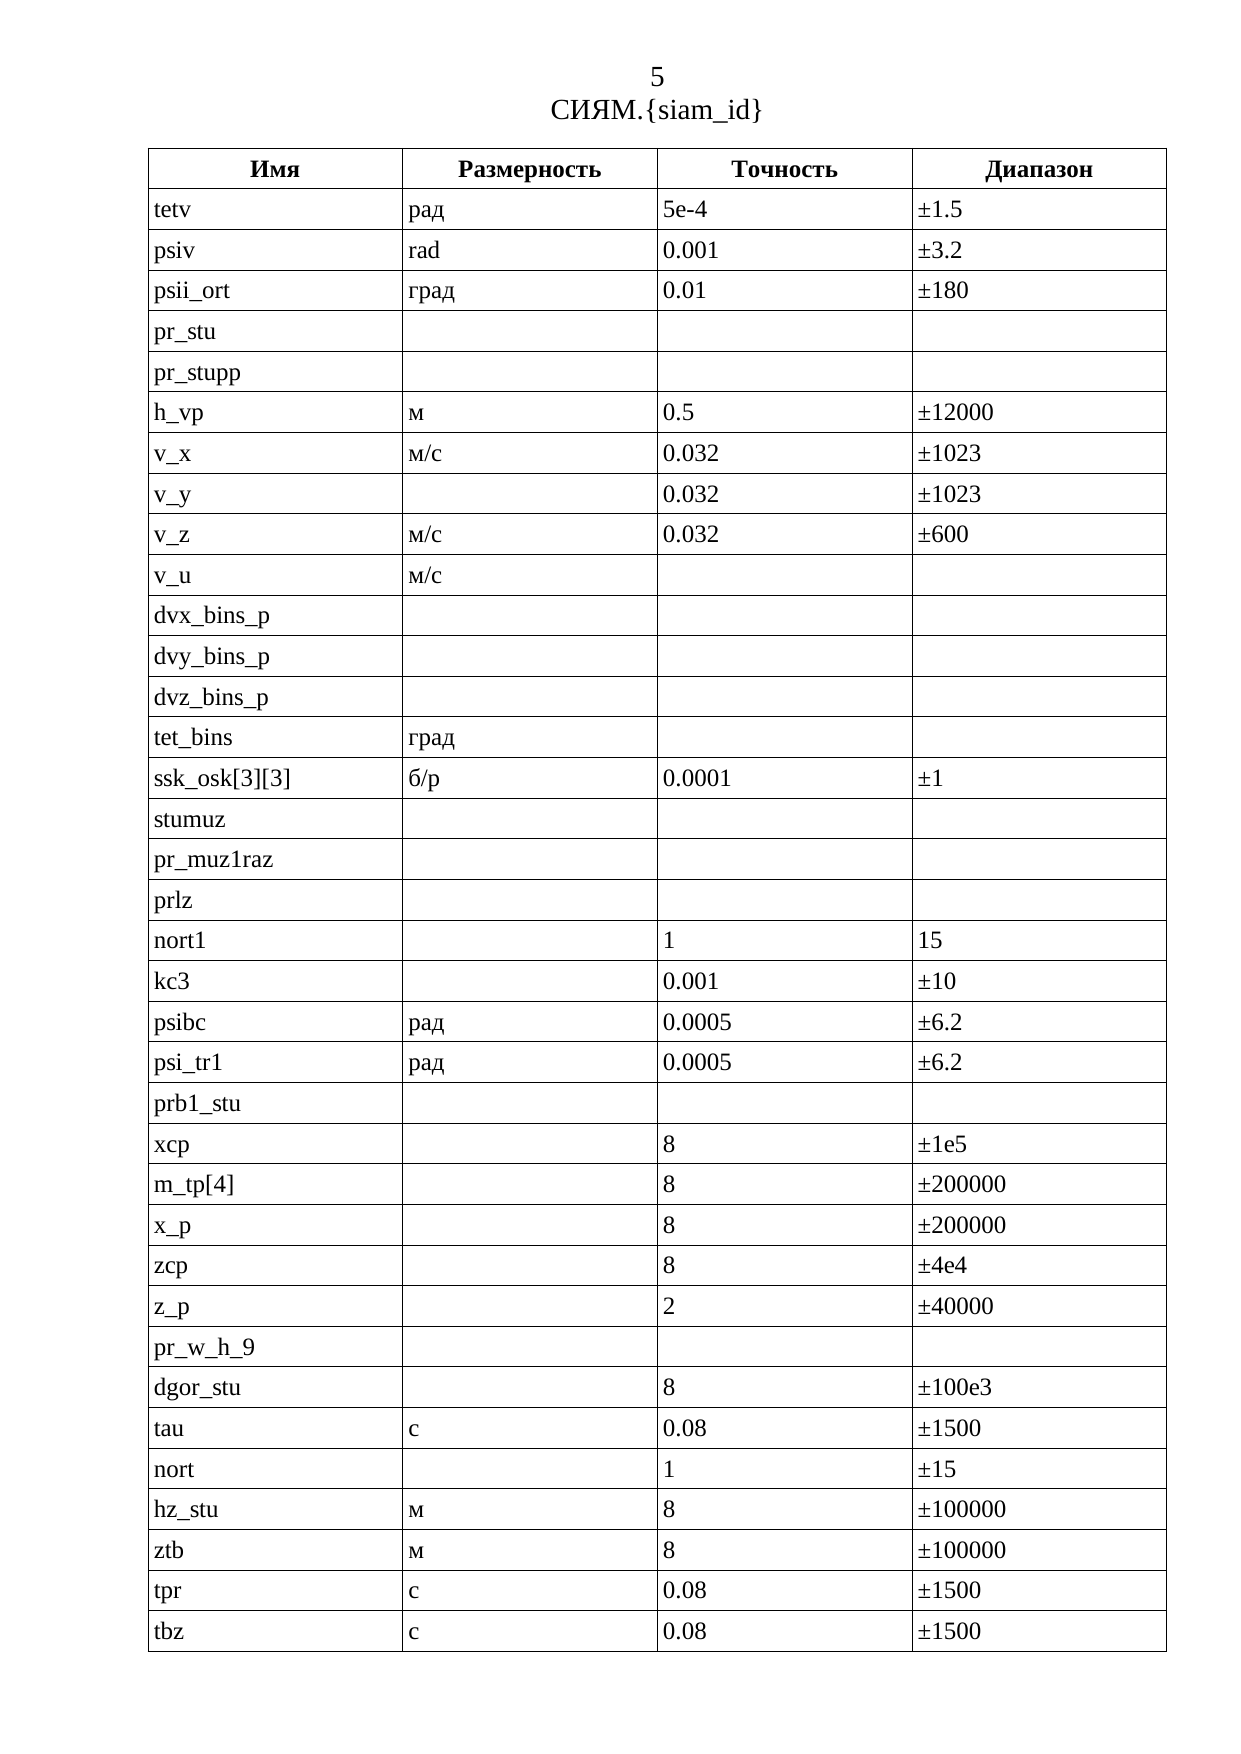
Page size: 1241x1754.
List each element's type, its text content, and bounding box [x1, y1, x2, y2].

table_cell stumuz [149, 799, 402, 838]
table_header Точность [658, 149, 912, 188]
table_cell [658, 636, 912, 676]
table_cell [658, 311, 912, 351]
table_cell ±6.2 [913, 1042, 1166, 1082]
table_cell [658, 1083, 912, 1123]
table_cell [403, 1124, 657, 1163]
table_cell [403, 1367, 657, 1407]
table_cell [913, 677, 1166, 716]
table_cell 0.032 [658, 514, 912, 554]
table_cell psibc [149, 1002, 402, 1041]
table_cell [403, 636, 657, 676]
table_cell pr_muz1raz [149, 839, 402, 879]
table_cell [658, 596, 912, 635]
table_cell nort [149, 1449, 402, 1488]
table_cell ±1500 [913, 1408, 1166, 1448]
table_cell град [403, 271, 657, 310]
table_cell ±1023 [913, 433, 1166, 473]
table_cell 0.08 [658, 1611, 912, 1651]
table_cell 8 [658, 1530, 912, 1569]
table_cell dvy_bins_p [149, 636, 402, 676]
table_cell рад [403, 1002, 657, 1041]
table_cell ssk_osk[3][3] [149, 758, 402, 798]
table_cell psii_ort [149, 271, 402, 310]
table_cell ±180 [913, 271, 1166, 310]
table_cell [658, 1327, 912, 1366]
table_cell 1 [658, 921, 912, 960]
table_cell [403, 596, 657, 635]
table_cell м [403, 1530, 657, 1569]
table_cell 0.0005 [658, 1002, 912, 1041]
table_cell tet_bins [149, 717, 402, 757]
table_cell 5e-4 [658, 189, 912, 229]
table_cell ±200000 [913, 1164, 1166, 1204]
table_cell ztb [149, 1530, 402, 1569]
table_cell ±12000 [913, 392, 1166, 432]
table_cell м [403, 392, 657, 432]
table_cell ±200000 [913, 1205, 1166, 1244]
table_cell kc3 [149, 961, 402, 1001]
table_cell ±1 [913, 758, 1166, 798]
table_cell ±1e5 [913, 1124, 1166, 1163]
table_cell [403, 839, 657, 879]
table_cell ±600 [913, 514, 1166, 554]
table_cell [403, 1449, 657, 1488]
table_cell v_x [149, 433, 402, 473]
table_cell [913, 880, 1166, 919]
table_cell [403, 1083, 657, 1123]
table_header Имя [149, 149, 402, 188]
table_cell zcp [149, 1246, 402, 1285]
table_cell ±100000 [913, 1530, 1166, 1569]
table_cell h_vp [149, 392, 402, 432]
table_cell nort1 [149, 921, 402, 960]
table_cell [913, 636, 1166, 676]
table_cell [403, 677, 657, 716]
table_cell [658, 555, 912, 594]
table_cell м/с [403, 514, 657, 554]
table_cell [403, 311, 657, 351]
table_cell xcp [149, 1124, 402, 1163]
table_cell [403, 1205, 657, 1244]
table_cell 8 [658, 1246, 912, 1285]
table_cell [403, 799, 657, 838]
table_cell 0.032 [658, 433, 912, 473]
table_cell dvz_bins_p [149, 677, 402, 716]
table_cell 0.0001 [658, 758, 912, 798]
table_cell z_p [149, 1286, 402, 1326]
table_cell pr_w_h_9 [149, 1327, 402, 1366]
table_cell [658, 677, 912, 716]
table_cell [403, 880, 657, 919]
table_cell [403, 921, 657, 960]
table_cell ±100e3 [913, 1367, 1166, 1407]
table_cell 0.01 [658, 271, 912, 310]
table_cell ±3.2 [913, 230, 1166, 269]
table_cell 8 [658, 1205, 912, 1244]
table_cell prlz [149, 880, 402, 919]
table_cell [658, 880, 912, 919]
table_cell [403, 1164, 657, 1204]
table_cell с [403, 1571, 657, 1610]
table_cell 2 [658, 1286, 912, 1326]
table_cell 8 [658, 1489, 912, 1529]
table_cell рад [403, 1042, 657, 1082]
table_cell pr_stupp [149, 352, 402, 391]
table_cell с [403, 1408, 657, 1448]
table_cell [403, 1327, 657, 1366]
table_cell 0.5 [658, 392, 912, 432]
table_cell 0.08 [658, 1408, 912, 1448]
table_cell ±10 [913, 961, 1166, 1001]
table_cell dvx_bins_p [149, 596, 402, 635]
table_cell ±1500 [913, 1611, 1166, 1651]
table_cell 0.0005 [658, 1042, 912, 1082]
table_cell 15 [913, 921, 1166, 960]
table_cell м/с [403, 555, 657, 594]
table_cell [913, 352, 1166, 391]
table_cell prb1_stu [149, 1083, 402, 1123]
table_cell [658, 352, 912, 391]
table_cell hz_stu [149, 1489, 402, 1529]
table_cell tetv [149, 189, 402, 229]
table_header Размерность [403, 149, 657, 188]
table_cell [913, 1083, 1166, 1123]
table_cell с [403, 1611, 657, 1651]
table_cell [403, 352, 657, 391]
table_cell 0.08 [658, 1571, 912, 1610]
table_cell б/р [403, 758, 657, 798]
table_cell tpr [149, 1571, 402, 1610]
table_cell 0.001 [658, 230, 912, 269]
table_cell ±40000 [913, 1286, 1166, 1326]
table_cell [913, 839, 1166, 879]
table_cell rad [403, 230, 657, 269]
table_cell [403, 1246, 657, 1285]
table_cell [913, 596, 1166, 635]
table_cell [913, 1327, 1166, 1366]
table_cell [658, 839, 912, 879]
table_cell pr_stu [149, 311, 402, 351]
table_cell v_y [149, 474, 402, 513]
table_cell ±15 [913, 1449, 1166, 1488]
table_cell 8 [658, 1164, 912, 1204]
table_cell [913, 717, 1166, 757]
table_cell [658, 799, 912, 838]
table_cell ±1.5 [913, 189, 1166, 229]
table_header Диапазон [913, 149, 1166, 188]
table_cell [403, 1286, 657, 1326]
table_cell tau [149, 1408, 402, 1448]
table_cell psiv [149, 230, 402, 269]
table_cell ±6.2 [913, 1002, 1166, 1041]
table_cell [913, 555, 1166, 594]
table_cell 0.001 [658, 961, 912, 1001]
table_cell dgor_stu [149, 1367, 402, 1407]
table_cell м [403, 1489, 657, 1529]
table_cell ±1500 [913, 1571, 1166, 1610]
table_cell ±4e4 [913, 1246, 1166, 1285]
table_cell v_z [149, 514, 402, 554]
table_cell 8 [658, 1367, 912, 1407]
table_cell psi_tr1 [149, 1042, 402, 1082]
table_cell 0.032 [658, 474, 912, 513]
table_cell [913, 799, 1166, 838]
table_cell [403, 474, 657, 513]
table_cell x_p [149, 1205, 402, 1244]
table_cell [658, 717, 912, 757]
table_cell [913, 311, 1166, 351]
table_cell m_tp[4] [149, 1164, 402, 1204]
table_cell v_u [149, 555, 402, 594]
table_cell град [403, 717, 657, 757]
table_cell [403, 961, 657, 1001]
table_cell ±100000 [913, 1489, 1166, 1529]
table_cell 8 [658, 1124, 912, 1163]
table_cell м/с [403, 433, 657, 473]
table_cell ±1023 [913, 474, 1166, 513]
table_cell рад [403, 189, 657, 229]
table_cell tbz [149, 1611, 402, 1651]
table_cell 1 [658, 1449, 912, 1488]
